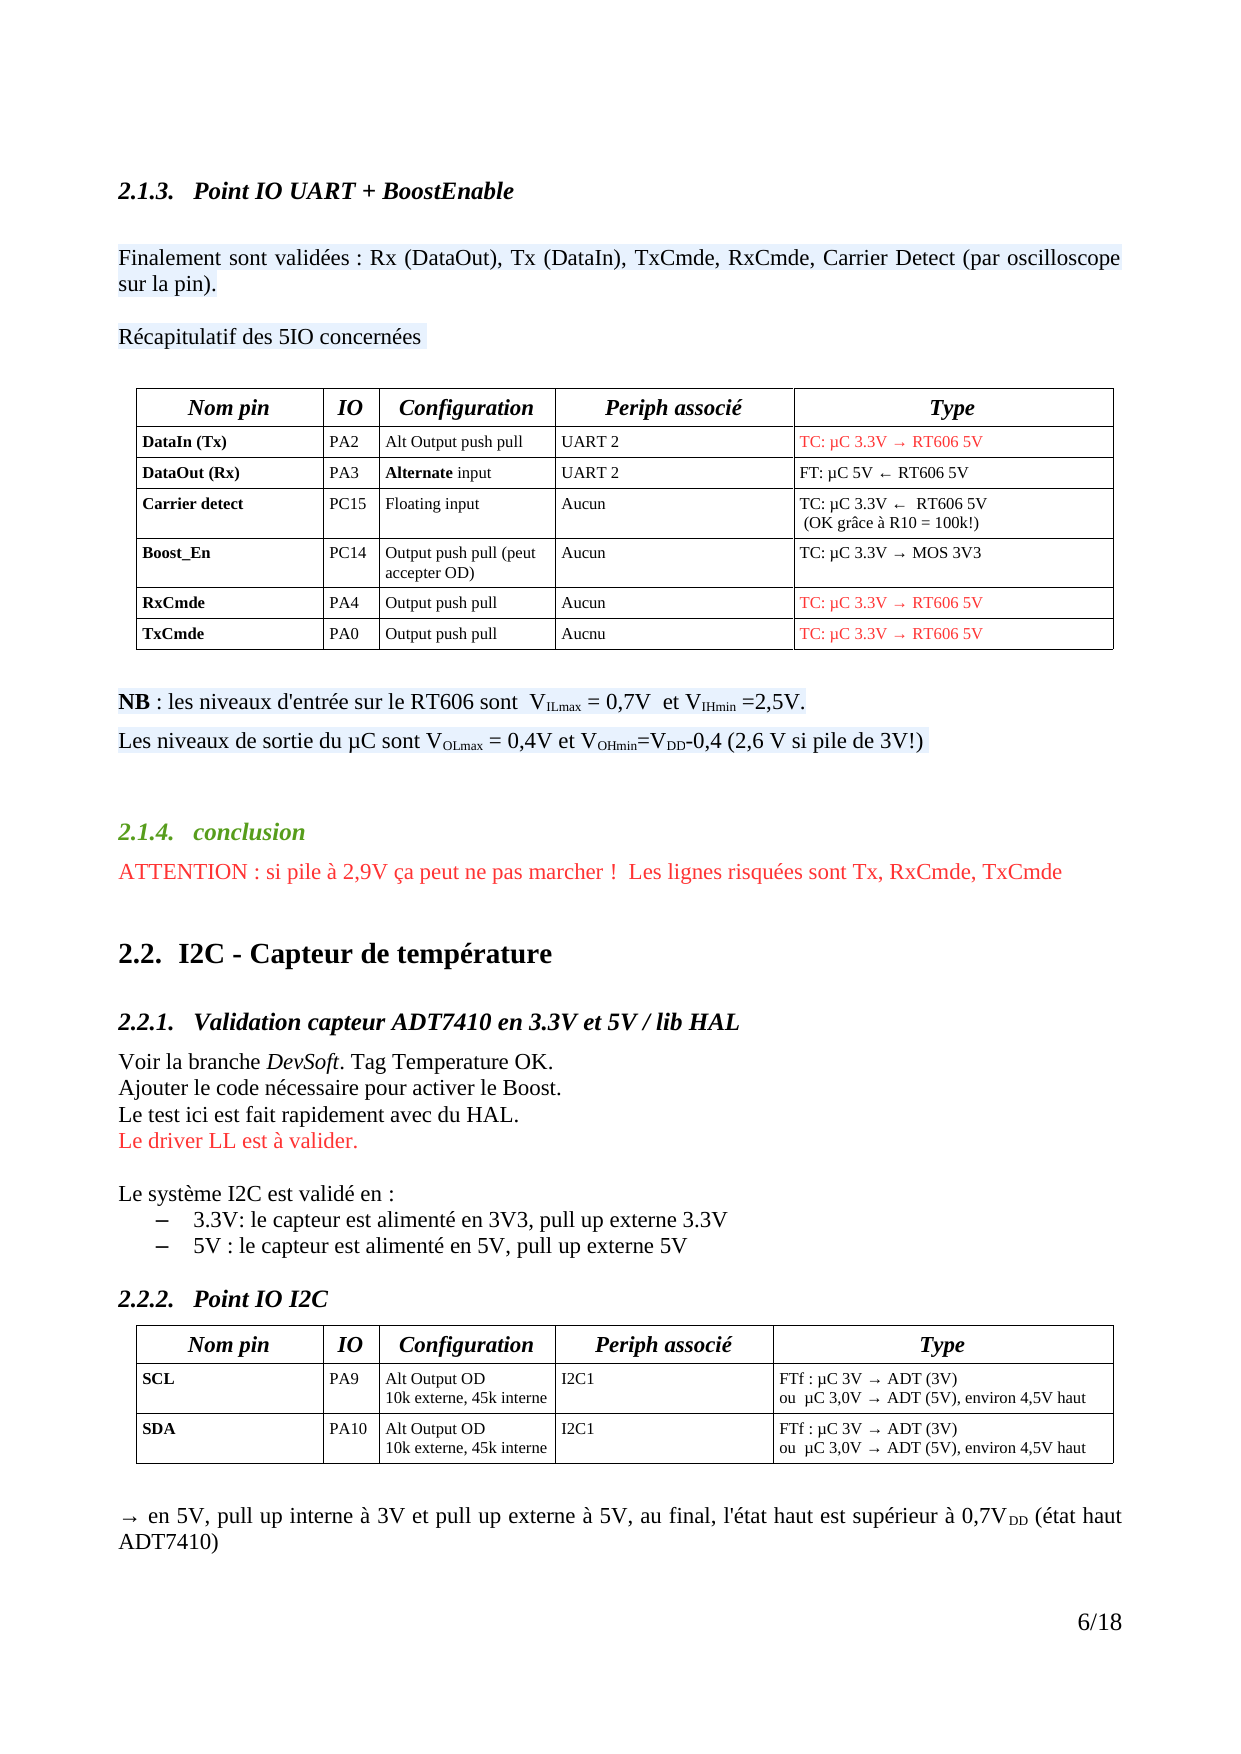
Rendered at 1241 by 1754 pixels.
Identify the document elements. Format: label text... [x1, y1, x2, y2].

text Le driver LL est à valider. [118, 1127, 1122, 1153]
table_cell PA4 [324, 588, 379, 618]
table_cell FTf : µC 3V → ADT (3V) ou µC 3,0V → ADT (5V), environ 4,5V haut [774, 1414, 1113, 1463]
table_header Periph associé [556, 1326, 773, 1363]
text Voir la branche DevSoft. Tag Temperature OK. [118, 1048, 1122, 1074]
text → en 5V, pull up interne à 3V et pull up externe à 5V, au final, l'état haut est supérieur à 0,7VDD (état haut ADT7410) [118, 1502, 1122, 1554]
table_cell Output push pull (peut accepter OD) [380, 539, 555, 587]
table_cell TC: µC 3.3V → RT606 5V [795, 588, 1113, 618]
subtitle Validation capteur ADT7410 en 3.3V et 5V / lib HAL [118, 1007, 1122, 1036]
table_cell Alt Output OD 10k externe, 45k interne [380, 1364, 555, 1413]
table_cell Carrier detect [137, 489, 323, 538]
table_cell PA10 [324, 1414, 379, 1463]
table_cell Alt Output push pull [380, 427, 555, 457]
table_cell DataIn (Tx) [137, 427, 323, 457]
subtitle I2C - Capteur de température [118, 936, 1122, 969]
table_cell PC15 [324, 489, 379, 538]
table_header Nom pin [137, 389, 323, 426]
table_cell DataOut (Rx) [137, 458, 323, 488]
table_cell TC: µC 3.3V → RT606 5V [795, 619, 1113, 649]
table_cell Alternate input [380, 458, 555, 488]
table_header IO [324, 389, 379, 426]
table_cell TC: µC 3.3V ← RT606 5V (OK grâce à R10 = 100k!) [795, 489, 1113, 538]
table_cell PC14 [324, 539, 379, 587]
table_cell TC: µC 3.3V → MOS 3V3 [795, 539, 1113, 587]
list 5V : le capteur est alimenté en 5V, pull up externe 5V [156, 1233, 1122, 1259]
table_header Type [795, 389, 1113, 426]
table_cell TC: µC 3.3V → RT606 5V [795, 427, 1113, 457]
text Le système I2C est validé en : [118, 1180, 1122, 1206]
table_cell I2C1 [556, 1414, 773, 1463]
list 3.3V: le capteur est alimenté en 3V3, pull up externe 3.3V [156, 1206, 1122, 1233]
table_cell SDA [137, 1414, 323, 1463]
table_cell I2C1 [556, 1364, 773, 1413]
table_header Type [774, 1326, 1113, 1363]
table_cell Boost_En [137, 539, 323, 587]
table_cell Alt Output OD 10k externe, 45k interne [380, 1414, 555, 1463]
table_cell PA9 [324, 1364, 379, 1413]
table_cell FT: µC 5V ← RT606 5V [795, 458, 1113, 488]
table_header Periph associé [556, 389, 793, 426]
table_cell Floating input [380, 489, 555, 538]
table_cell TxCmde [137, 619, 323, 649]
subtitle conclusion [118, 817, 1122, 846]
table_cell Output push pull [380, 619, 555, 649]
text NB : les niveaux d'entrée sur le RT606 sont VILmax = 0,7V et VIHmin =2,5V. [118, 688, 1122, 714]
table_cell PA3 [324, 458, 379, 488]
table_cell UART 2 [556, 427, 793, 457]
table_cell RxCmde [137, 588, 323, 618]
table_cell Aucun [556, 588, 793, 618]
table_cell FTf : µC 3V → ADT (3V) ou µC 3,0V → ADT (5V), environ 4,5V haut [774, 1364, 1113, 1413]
text Récapitulatif des 5IO concernées [118, 323, 1122, 349]
table_cell Output push pull [380, 588, 555, 618]
text Ajouter le code nécessaire pour activer le Boost. [118, 1074, 1122, 1101]
table_cell Aucun [556, 539, 793, 587]
table_header Configuration [380, 389, 555, 426]
subtitle Point IO I2C [118, 1284, 1122, 1313]
table_header Nom pin [137, 1326, 323, 1363]
subtitle Point IO UART + BoostEnable [118, 176, 1122, 205]
text Les niveaux de sortie du µC sont VOLmax = 0,4V et VOHmin=VDD-0,4 (2,6 V si pile de 3V!) [118, 727, 1122, 753]
table_cell PA2 [324, 427, 379, 457]
table_header Configuration [380, 1326, 555, 1363]
table_cell Aucun [556, 489, 793, 538]
table_cell PA0 [324, 619, 379, 649]
table_cell Aucnu [556, 619, 793, 649]
table_header IO [324, 1326, 379, 1363]
text Le test ici est fait rapidement avec du HAL. [118, 1101, 1122, 1127]
text Finalement sont validées : Rx (DataOut), Tx (DataIn), TxCmde, RxCmde, Carrier Detect (par oscilloscope sur la pin). [118, 244, 1122, 297]
table_cell UART 2 [556, 458, 793, 488]
table_cell SCL [137, 1364, 323, 1413]
text ATTENTION : si pile à 2,9V ça peut ne pas marcher ! Les lignes risquées sont Tx, RxCmde, TxCmde [118, 858, 1122, 884]
